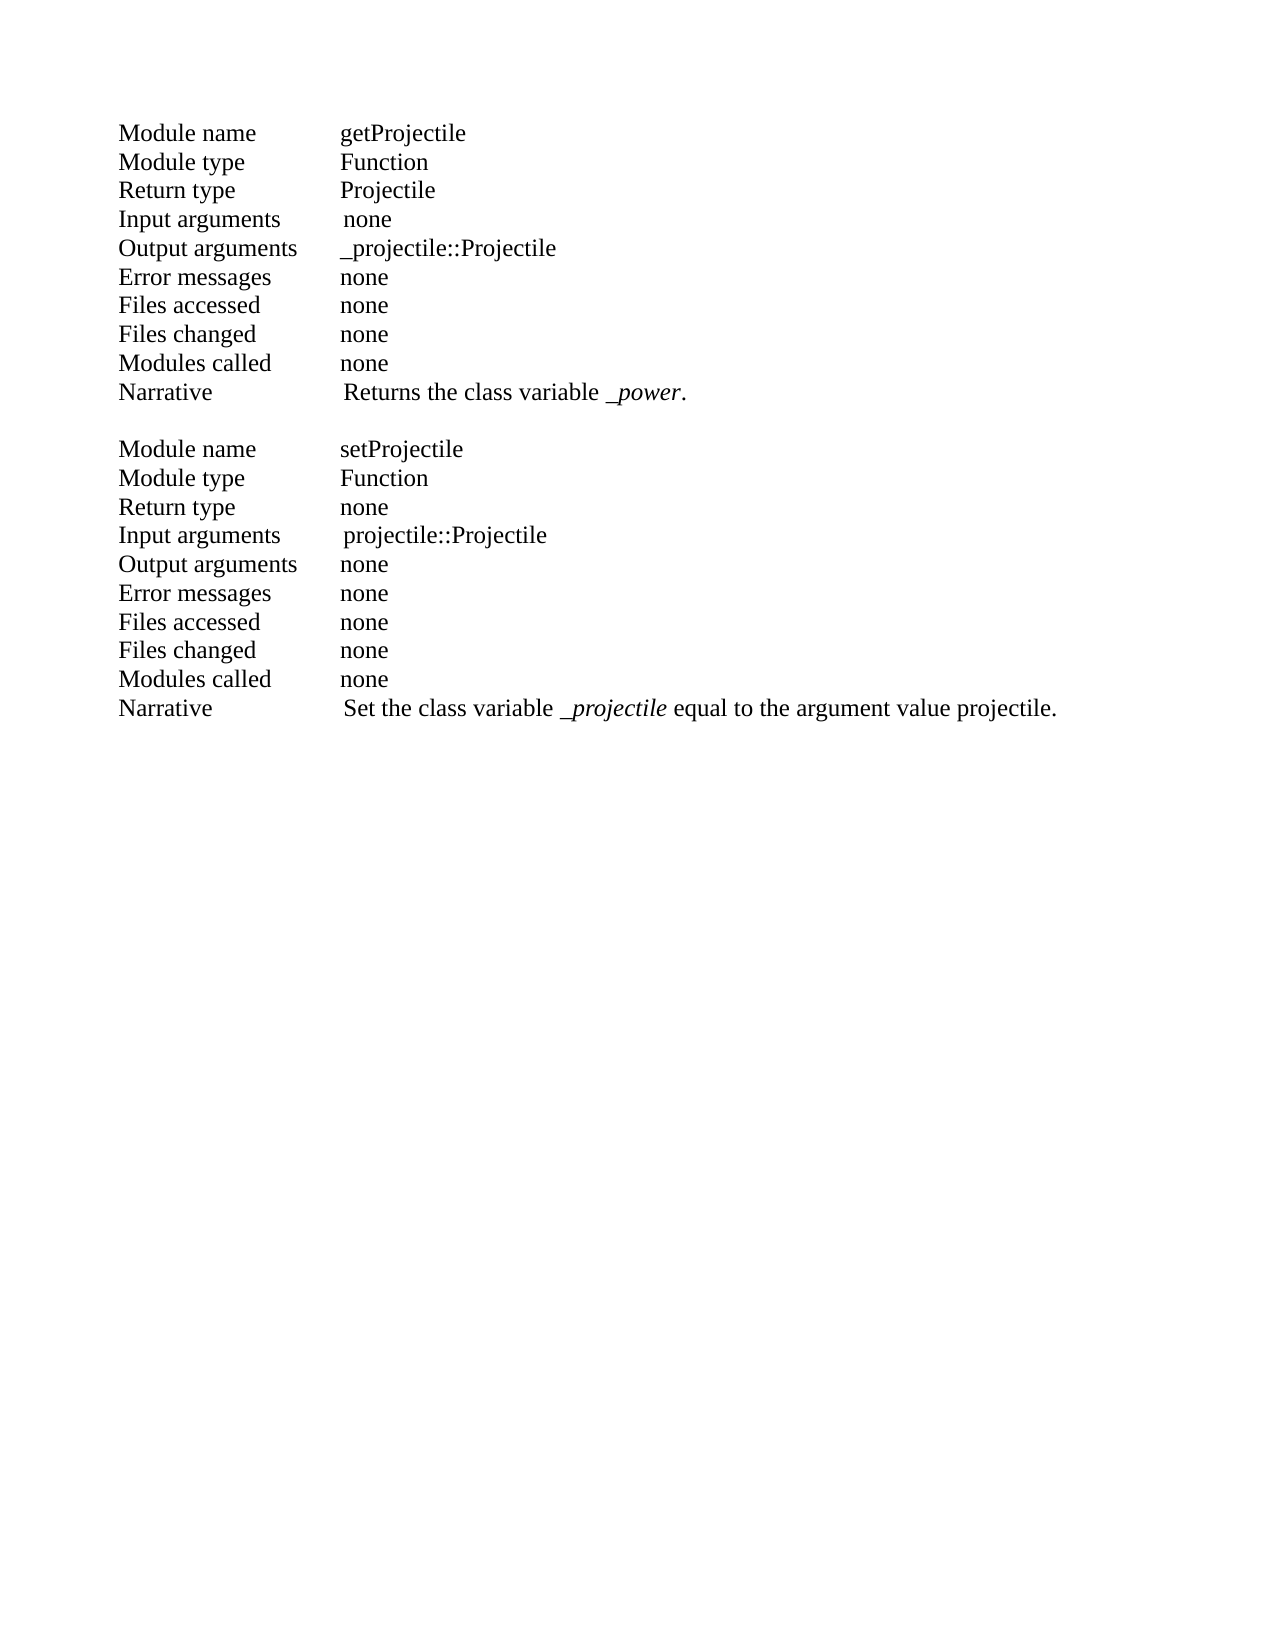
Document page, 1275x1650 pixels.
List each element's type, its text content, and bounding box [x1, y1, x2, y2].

text Modules called none [118, 348, 1157, 377]
text Narrative Set the class variable _projectile equal to the argument value projectile. [118, 693, 1157, 722]
text Error messages none [118, 578, 1157, 607]
text Input arguments none [118, 204, 1157, 233]
text Files changed none [118, 636, 1157, 664]
text Modules called none [118, 664, 1157, 693]
text Module type Function [118, 147, 1157, 176]
text Files changed none [118, 319, 1157, 348]
text Output arguments _projectile::Projectile [118, 233, 1157, 262]
text Output arguments none [118, 549, 1157, 578]
text Input arguments projectile::Projectile [118, 521, 1157, 549]
text Error messages none [118, 262, 1157, 291]
text Module name setProjectile [118, 434, 1157, 463]
text Module type Function [118, 463, 1157, 492]
text Files accessed none [118, 291, 1157, 319]
text Return type Projectile [118, 176, 1157, 204]
text Module name getProjectile [118, 118, 1157, 147]
text Narrative Returns the class variable _power. [118, 377, 1157, 406]
text Return type none [118, 492, 1157, 521]
text Files accessed none [118, 607, 1157, 636]
